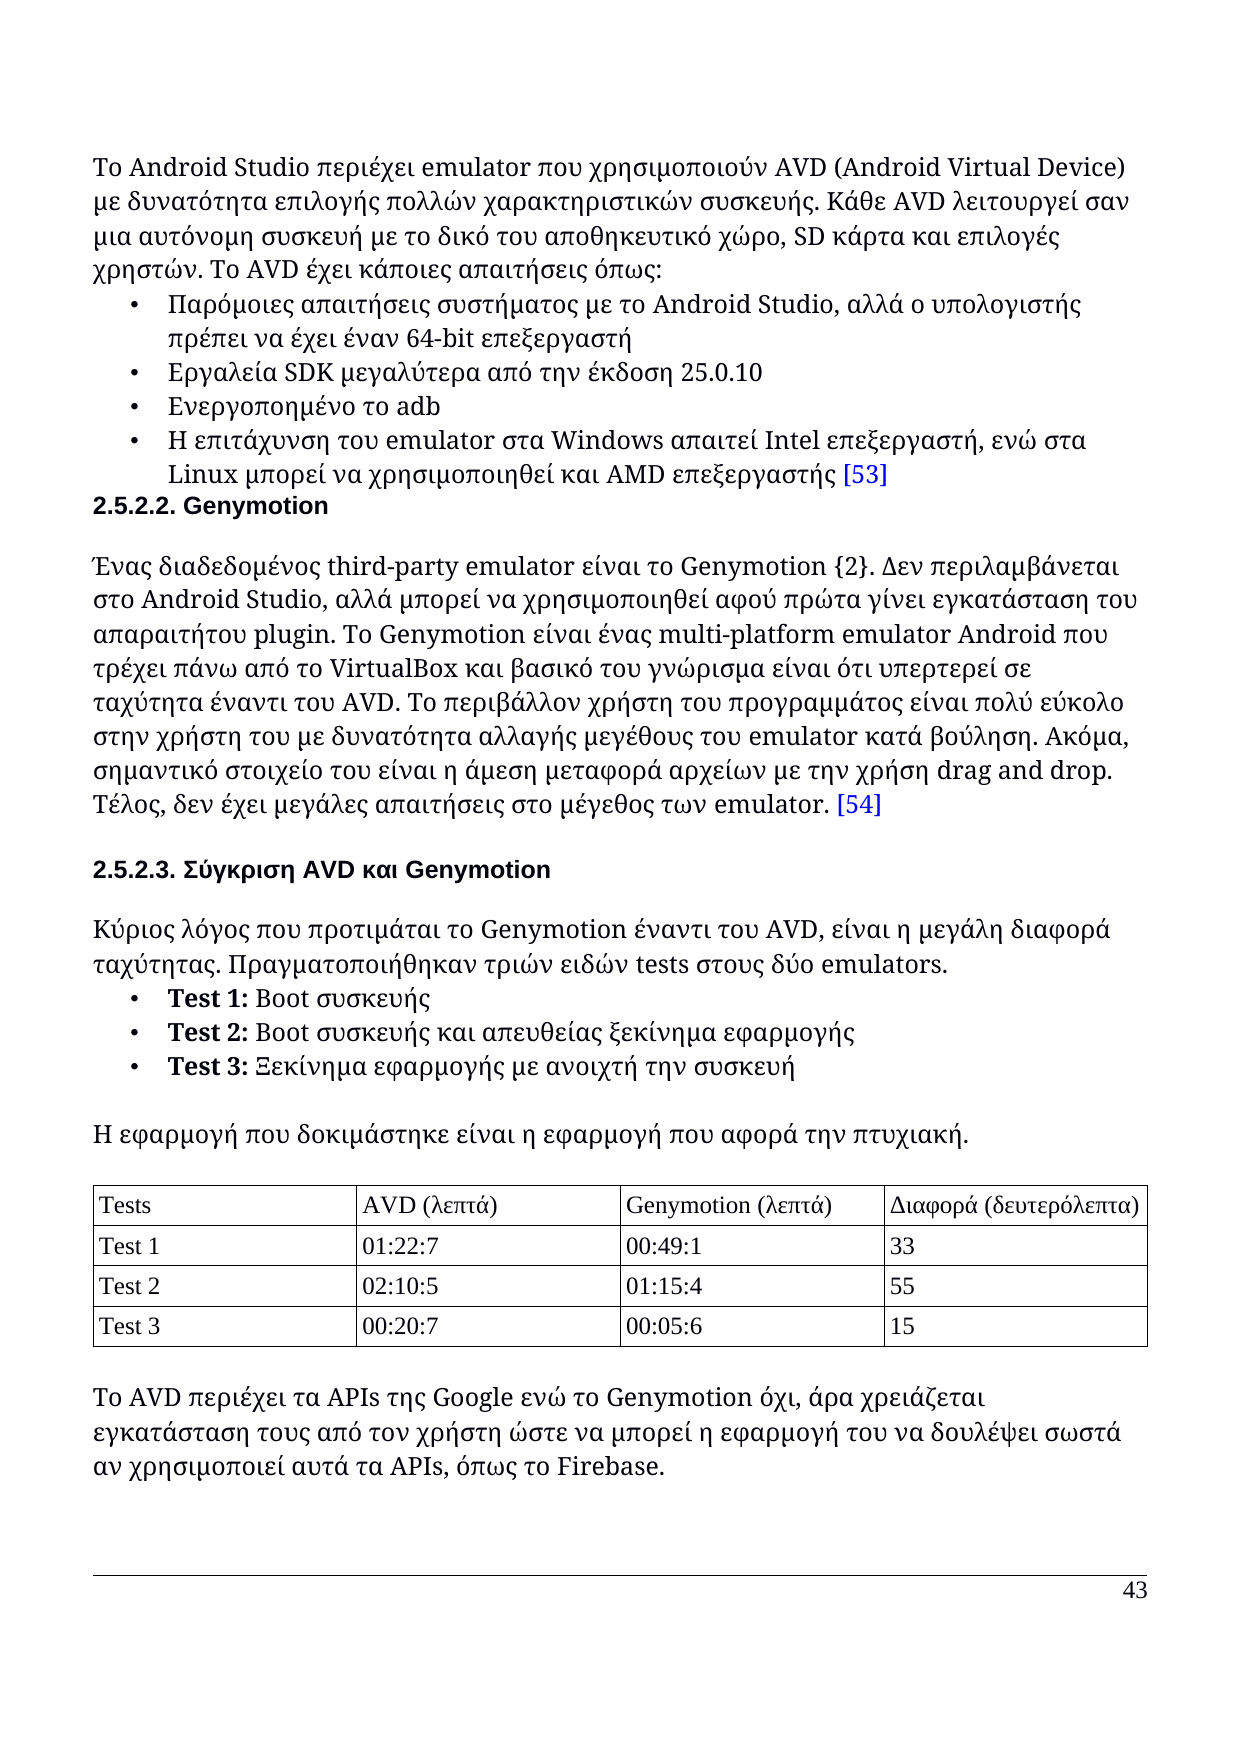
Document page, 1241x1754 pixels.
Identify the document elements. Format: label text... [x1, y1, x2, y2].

text Ένας διαδεδομένος third-party emulator είναι το Genymotion {2}. Δεν περιλαμβάνεται στο Android Studio, αλλά μπορεί να χρησιμοποιηθεί αφού πρώτα γίνει εγκατάσταση του απαραιτήτου plugin. Το Genymotion είναι ένας multi-platform emulator Android που τρέχει πάνω από το VirtualBox και βασικό του γνώρισμα είναι ότι υπερτερεί σε ταχύτητα έναντι του AVD. Το περιβάλλον χρήστη του προγραμμάτος είναι πολύ εύκολο στην χρήστη του με δυνατότητα αλλαγής μεγέθους του emulator κατά βούληση. Ακόμα, σημαντικό στοιχείο του είναι η άμεση μεταφορά αρχείων με την χρήση drag and drop. Τέλος, δεν έχει μεγάλες απαιτήσεις στο μέγεθος των emulator. [54] [93, 548, 1147, 821]
table_header AVD (λεπτά) [357, 1186, 620, 1225]
text 2.5.2.3. Σύγκριση AVD και Genymotion [93, 855, 1147, 883]
table_cell 00:49:1 [621, 1226, 884, 1265]
table_cell Test 3 [94, 1307, 356, 1346]
list Παρόμοιες απαιτήσεις συστήματος με το Android Studio, αλλά ο υπολογιστής πρέπει να έχει έναν 64-bit επεξεργαστή [130, 286, 1147, 354]
table_cell 00:05:6 [621, 1307, 884, 1346]
text Το AVD περιέχει τα APIs της Google ενώ το Genymotion όχι, άρα χρειάζεται εγκατάσταση τους από τον χρήστη ώστε να μπορεί η εφαρμογή του να δουλέψει σωστά αν χρησιμοποιεί αυτά τα APIs, όπως το Firebase. [93, 1380, 1147, 1482]
table_header Διαφορά (δευτερόλεπτα) [885, 1186, 1147, 1225]
list Η επιτάχυνση του emulator στα Windows απαιτεί Intel επεξεργαστή, ενώ στα Linux μπορεί να χρησιμοποιηθεί και AMD επεξεργαστής [53] [130, 422, 1147, 491]
table_cell 01:22:7 [357, 1226, 620, 1265]
list Ενεργοποημένο το adb [130, 388, 1147, 422]
list Εργαλεία SDK μεγαλύτερα από την έκδοση 25.0.10 [130, 354, 1147, 388]
list Test 1: Boot συσκευής [130, 980, 1147, 1014]
table_cell 33 [885, 1226, 1147, 1265]
table_cell 15 [885, 1307, 1147, 1346]
table_cell Test 1 [94, 1226, 356, 1265]
text Το Android Studio περιέχει emulator που χρησιμοποιούν AVD (Android Virtual Device) με δυνατότητα επιλογής πολλών χαρακτηριστικών συσκευής. Κάθε AVD λειτουργεί σαν μια αυτόνομη συσκευή με το δικό του αποθηκευτικό χώρο, SD κάρτα και επιλογές χρηστών. Το AVD έχει κάποιες απαιτήσεις όπως: [93, 150, 1147, 286]
text 2.5.2.2. Genymotion [93, 491, 1147, 519]
table_cell 01:15:4 [621, 1266, 884, 1306]
text Κύριος λόγος που προτιμάται το Genymotion έναντι του AVD, είναι η μεγάλη διαφορά ταχύτητας. Πραγματοποιήθηκαν τριών ειδών tests στους δύο emulators. [93, 912, 1147, 980]
table_cell 02:10:5 [357, 1266, 620, 1306]
table_header Genymotion (λεπτά) [621, 1186, 884, 1225]
table_cell 00:20:7 [357, 1307, 620, 1346]
table_header Tests [94, 1186, 356, 1225]
list Test 2: Boot συσκευής και απευθείας ξεκίνημα εφαρμογής [130, 1014, 1147, 1048]
table_cell 55 [885, 1266, 1147, 1306]
text Η εφαρμογή που δοκιμάστηκε είναι η εφαρμογή που αφορά την πτυχιακή. [93, 1117, 1147, 1151]
table_cell Test 2 [94, 1266, 356, 1306]
list Test 3: Ξεκίνημα εφαρμογής με ανοιχτή την συσκευή [130, 1048, 1147, 1082]
